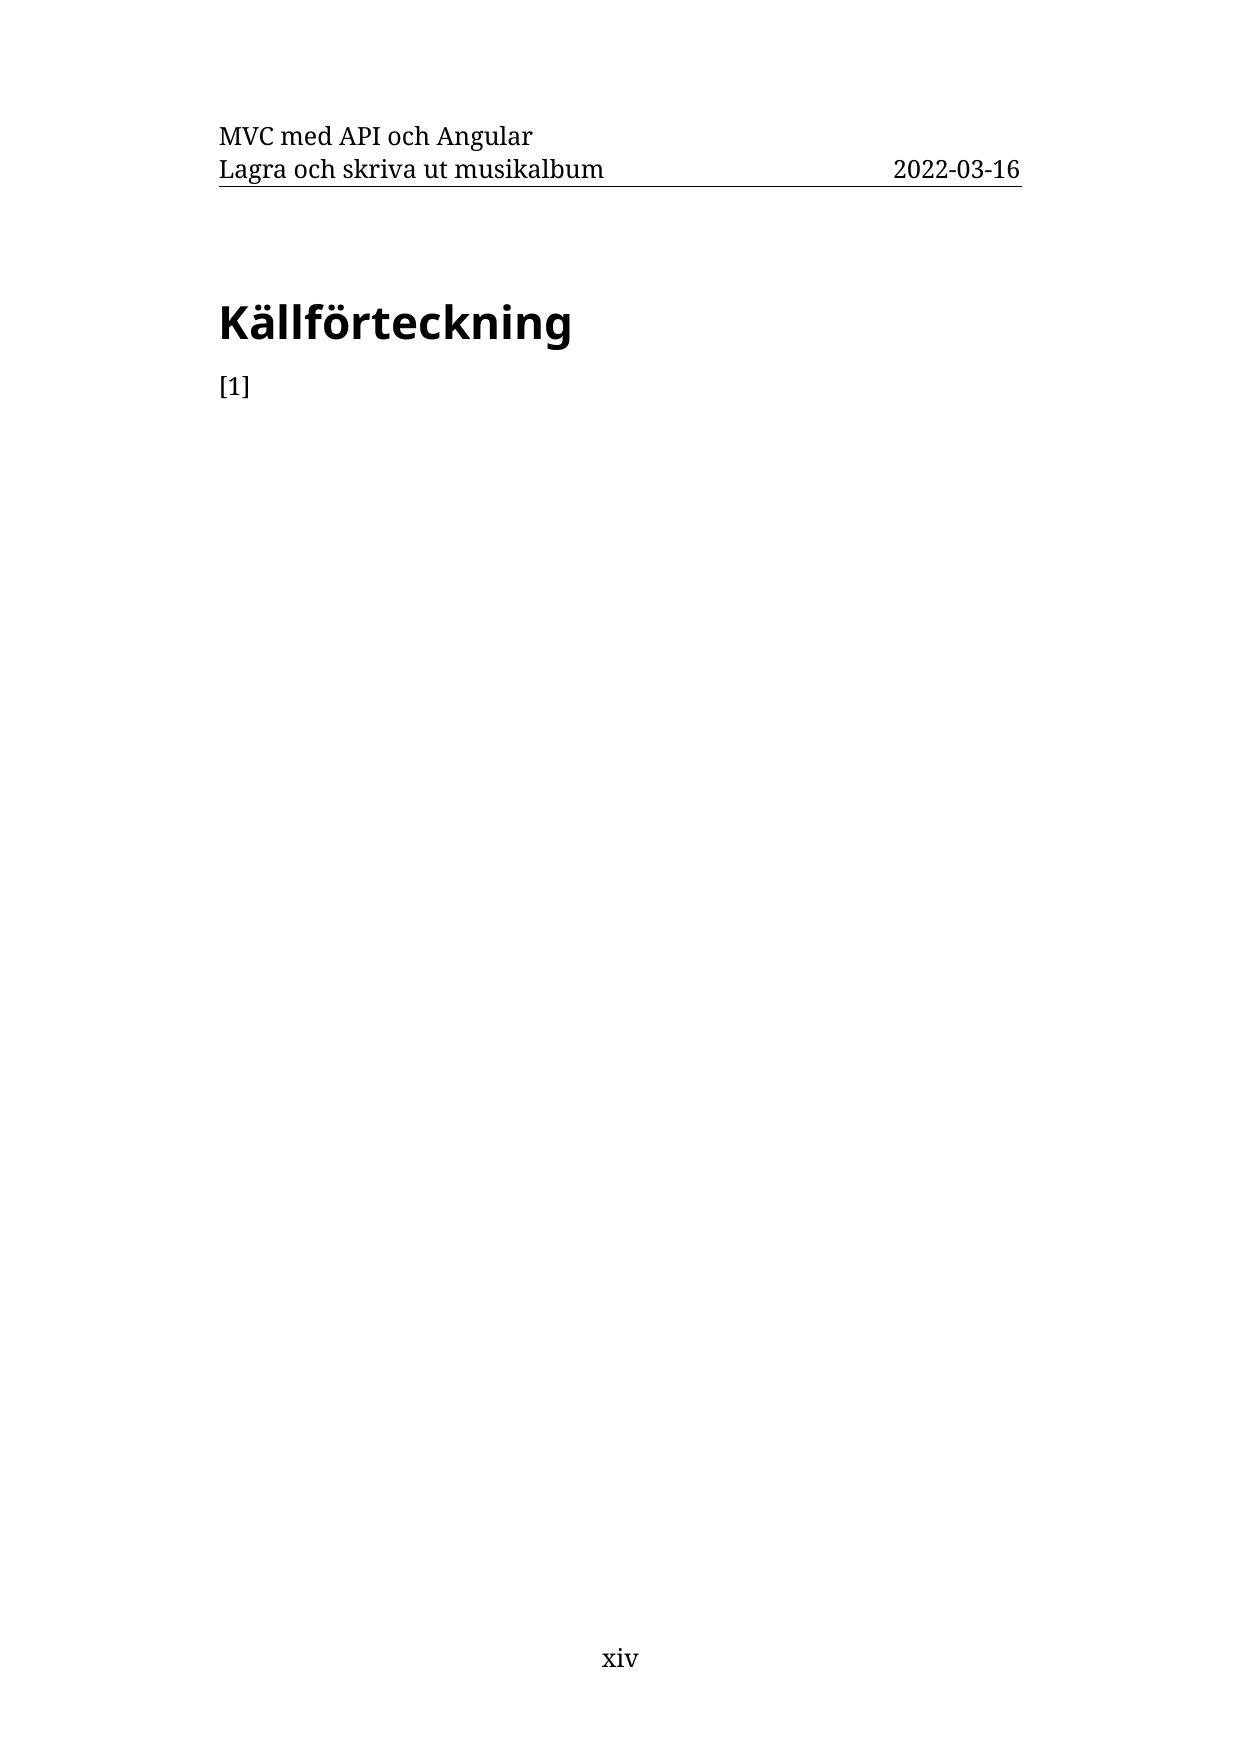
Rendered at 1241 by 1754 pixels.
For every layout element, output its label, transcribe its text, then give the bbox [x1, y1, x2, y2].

subtitle Källförteckning [218, 291, 1022, 353]
